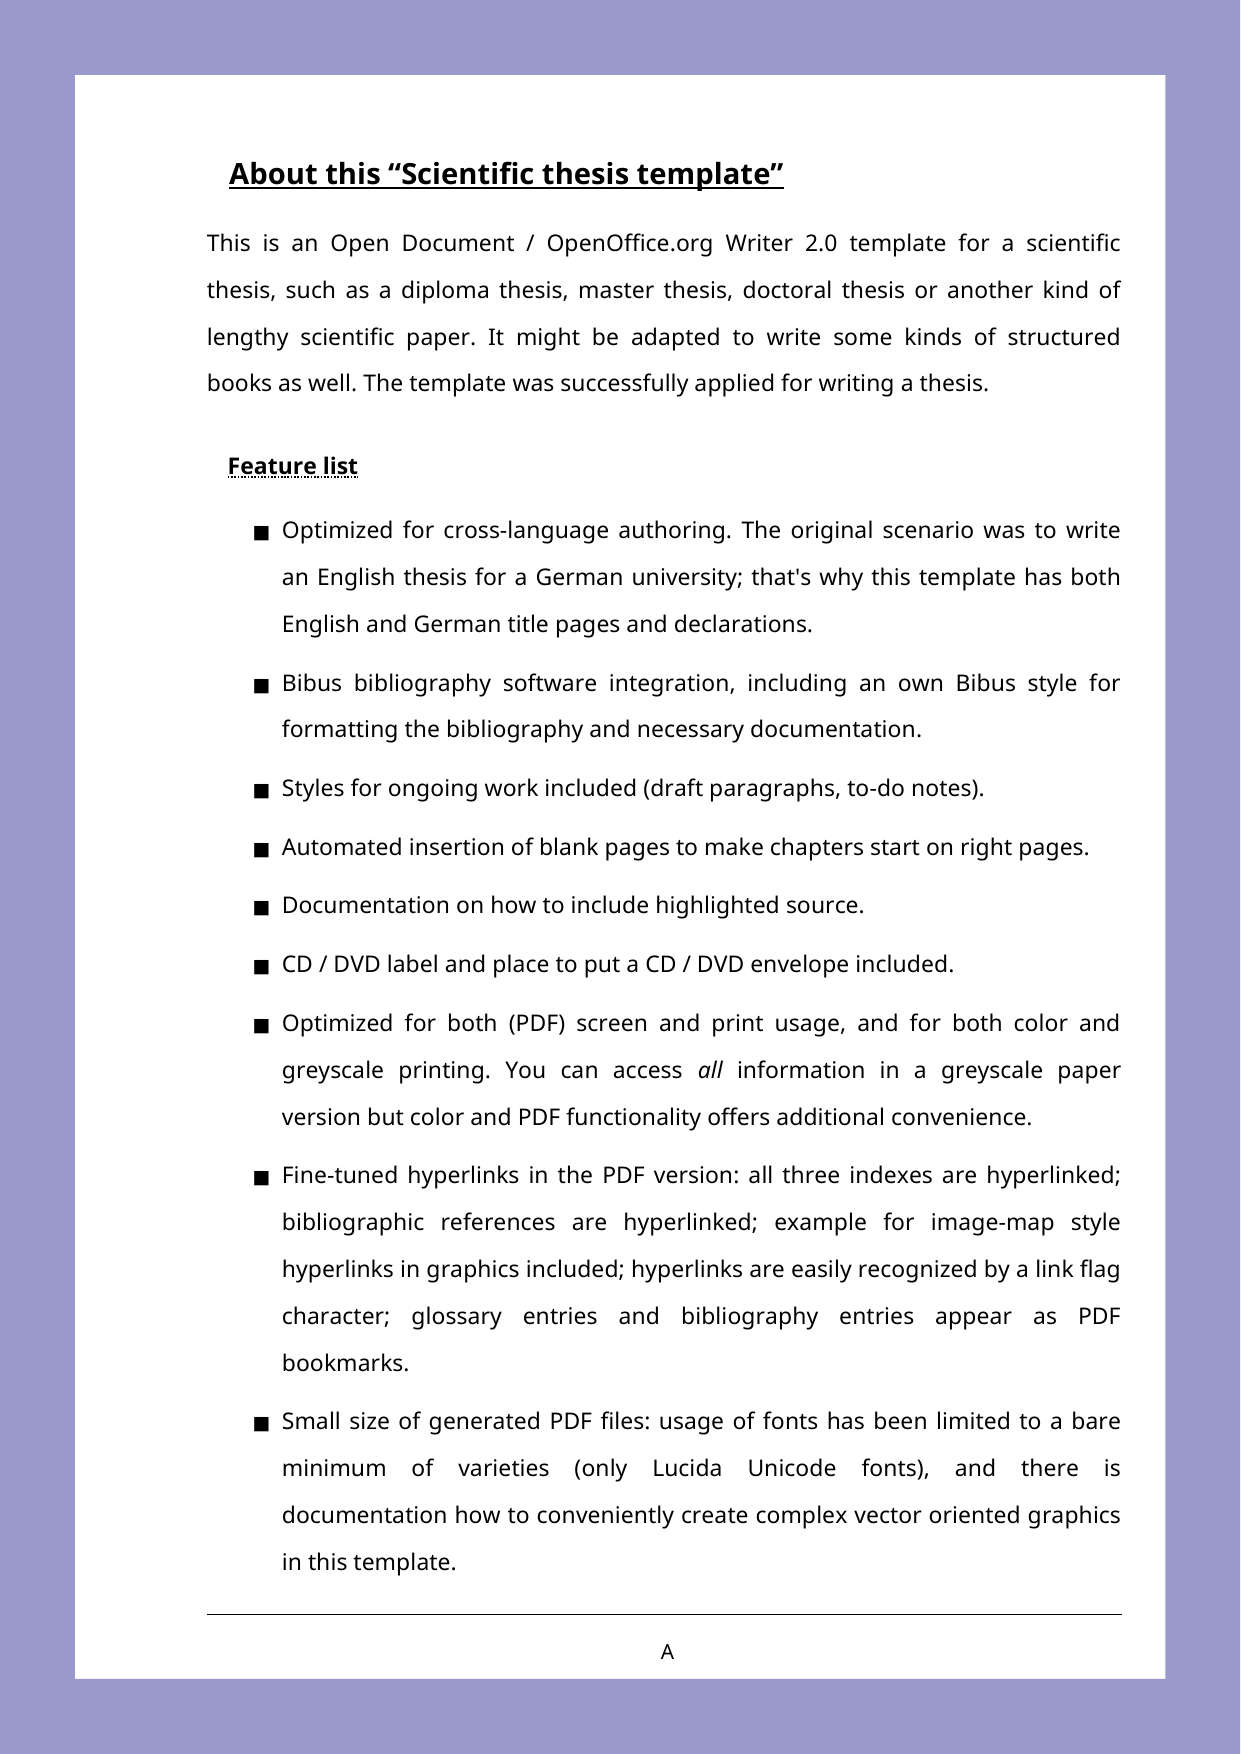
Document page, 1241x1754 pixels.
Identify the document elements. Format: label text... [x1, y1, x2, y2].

list CD / DVD label and place to put a CD / DVD envelope included. [252, 948, 1122, 979]
text This is an Open Document / OpenOffice.org Writer 2.0 template for a scientific thesis, such as a diploma thesis, master thesis, doctoral thesis or another kind of lengthy scientific paper. It might be adapted to write some kinds of structured books as well. The template was successfully applied for writing a thesis. [207, 227, 1122, 398]
subtitle About this “Scientific thesis template” [207, 153, 1122, 193]
list Bibus bibliography software integration, including an own Bibus style for formatting the bibliography and necessary documentation. [252, 667, 1122, 745]
list Small size of generated PDF files: usage of fonts has been limited to a bare minimum of varieties (only Lucida Unicode fonts), and there is documentation how to conveniently create complex vector oriented graphics in this template. [252, 1405, 1122, 1577]
subtitle Feature list [207, 449, 1122, 481]
list Optimized for cross-language authoring. The original scenario was to write an English thesis for a German university; that's why this template has both English and German title pages and declarations. [252, 514, 1122, 639]
list Automated insertion of blank pages to make chapters start on right pages. [252, 831, 1122, 862]
list Fine-tuned hyperlinks in the PDF version: all three indexes are hyperlinked; bibliographic references are hyperlinked; example for image-map style hyperlinks in graphics included; hyperlinks are easily recognized by a link flag character; glossary entries and bibliography entries appear as PDF bookmarks. [252, 1159, 1122, 1378]
list Styles for ongoing work included (draft paragraphs, to-do notes). [252, 772, 1122, 803]
list Documentation on how to include highlighted source. [252, 889, 1122, 921]
list Optimized for both (PDF) screen and print usage, and for both color and greyscale printing. You can access all information in a greyscale paper version but color and PDF functionality offers additional convenience. [252, 1007, 1122, 1132]
